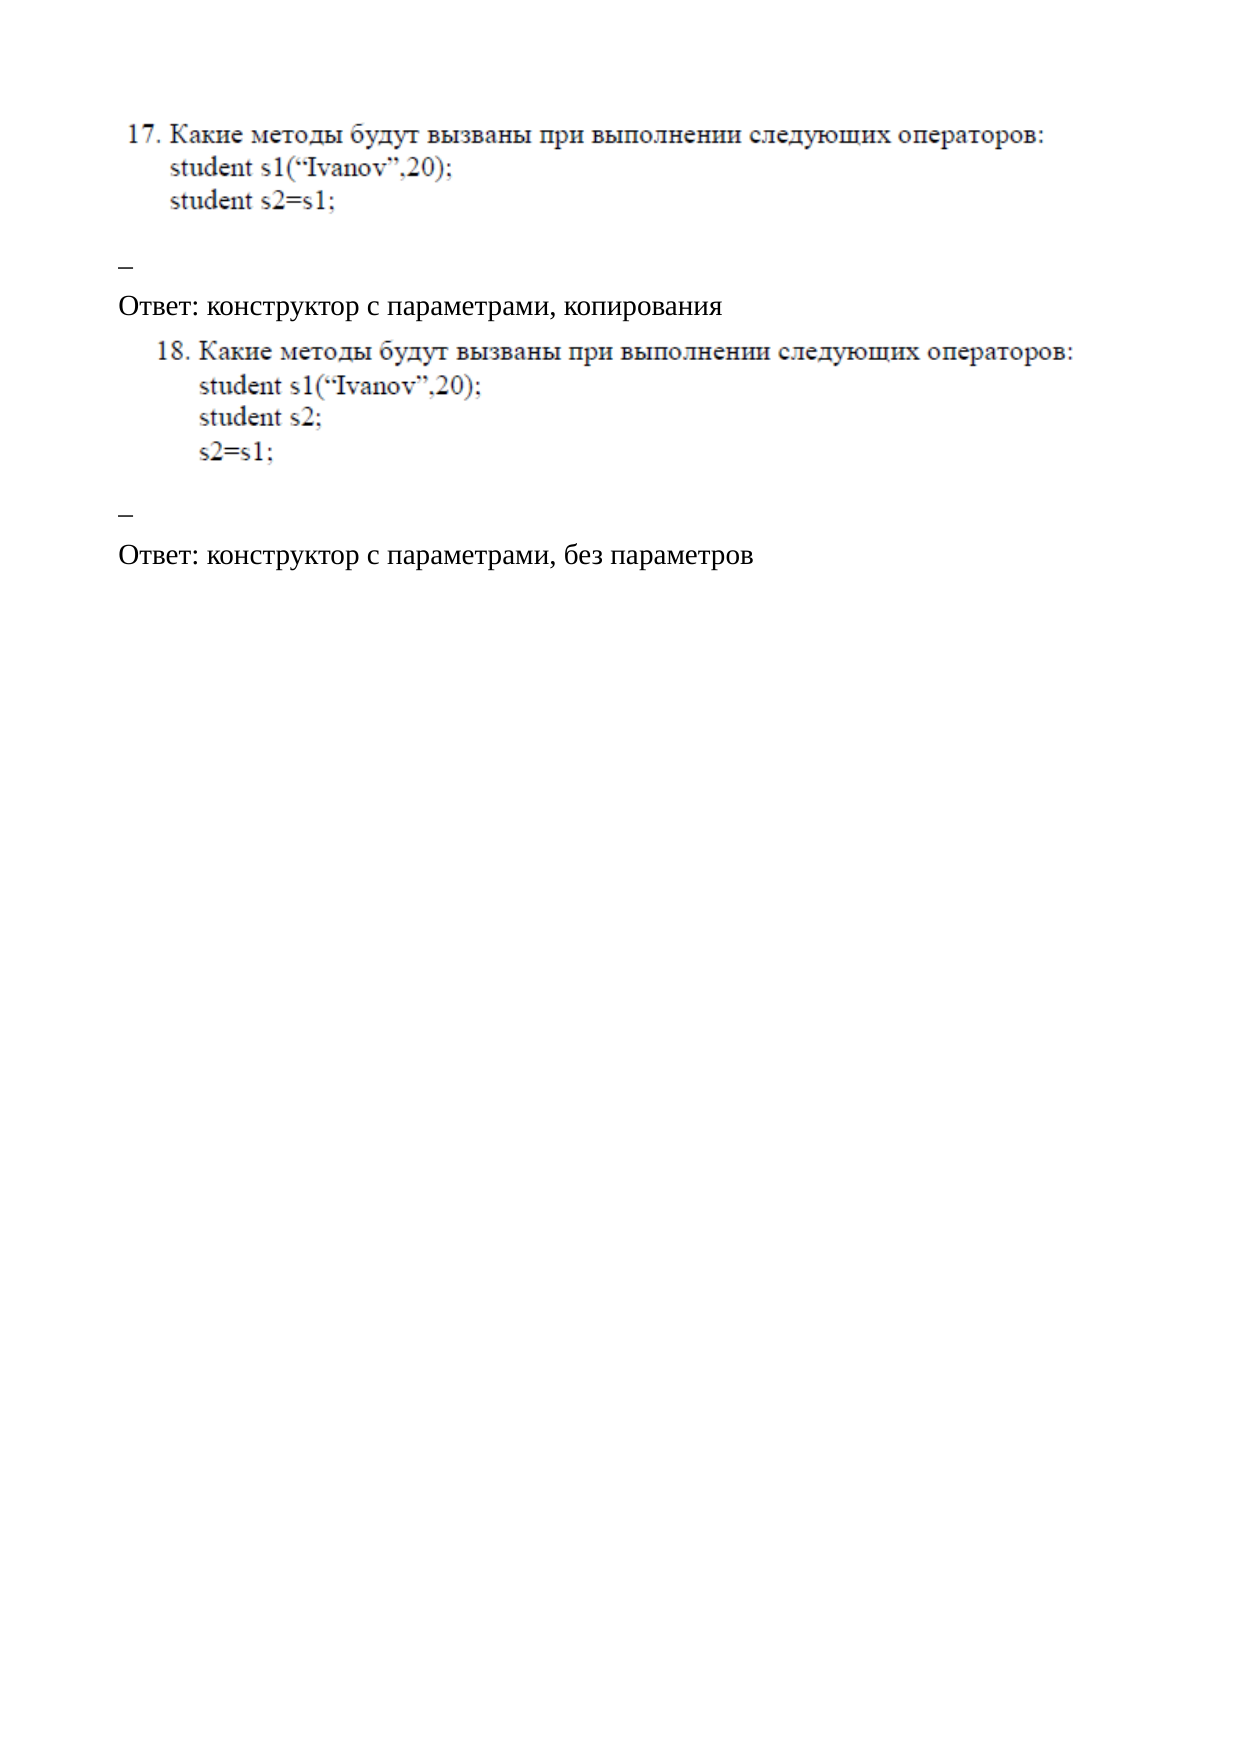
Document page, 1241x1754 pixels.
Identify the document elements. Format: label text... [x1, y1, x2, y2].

picture [124, 118, 1116, 222]
text Ответ: конструктор с параметрами, копирования [118, 288, 1122, 322]
text Ответ: конструктор с параметрами, без параметров [118, 537, 1122, 571]
text _ [118, 118, 1122, 272]
text _ [118, 339, 1122, 520]
picture [136, 338, 1104, 470]
